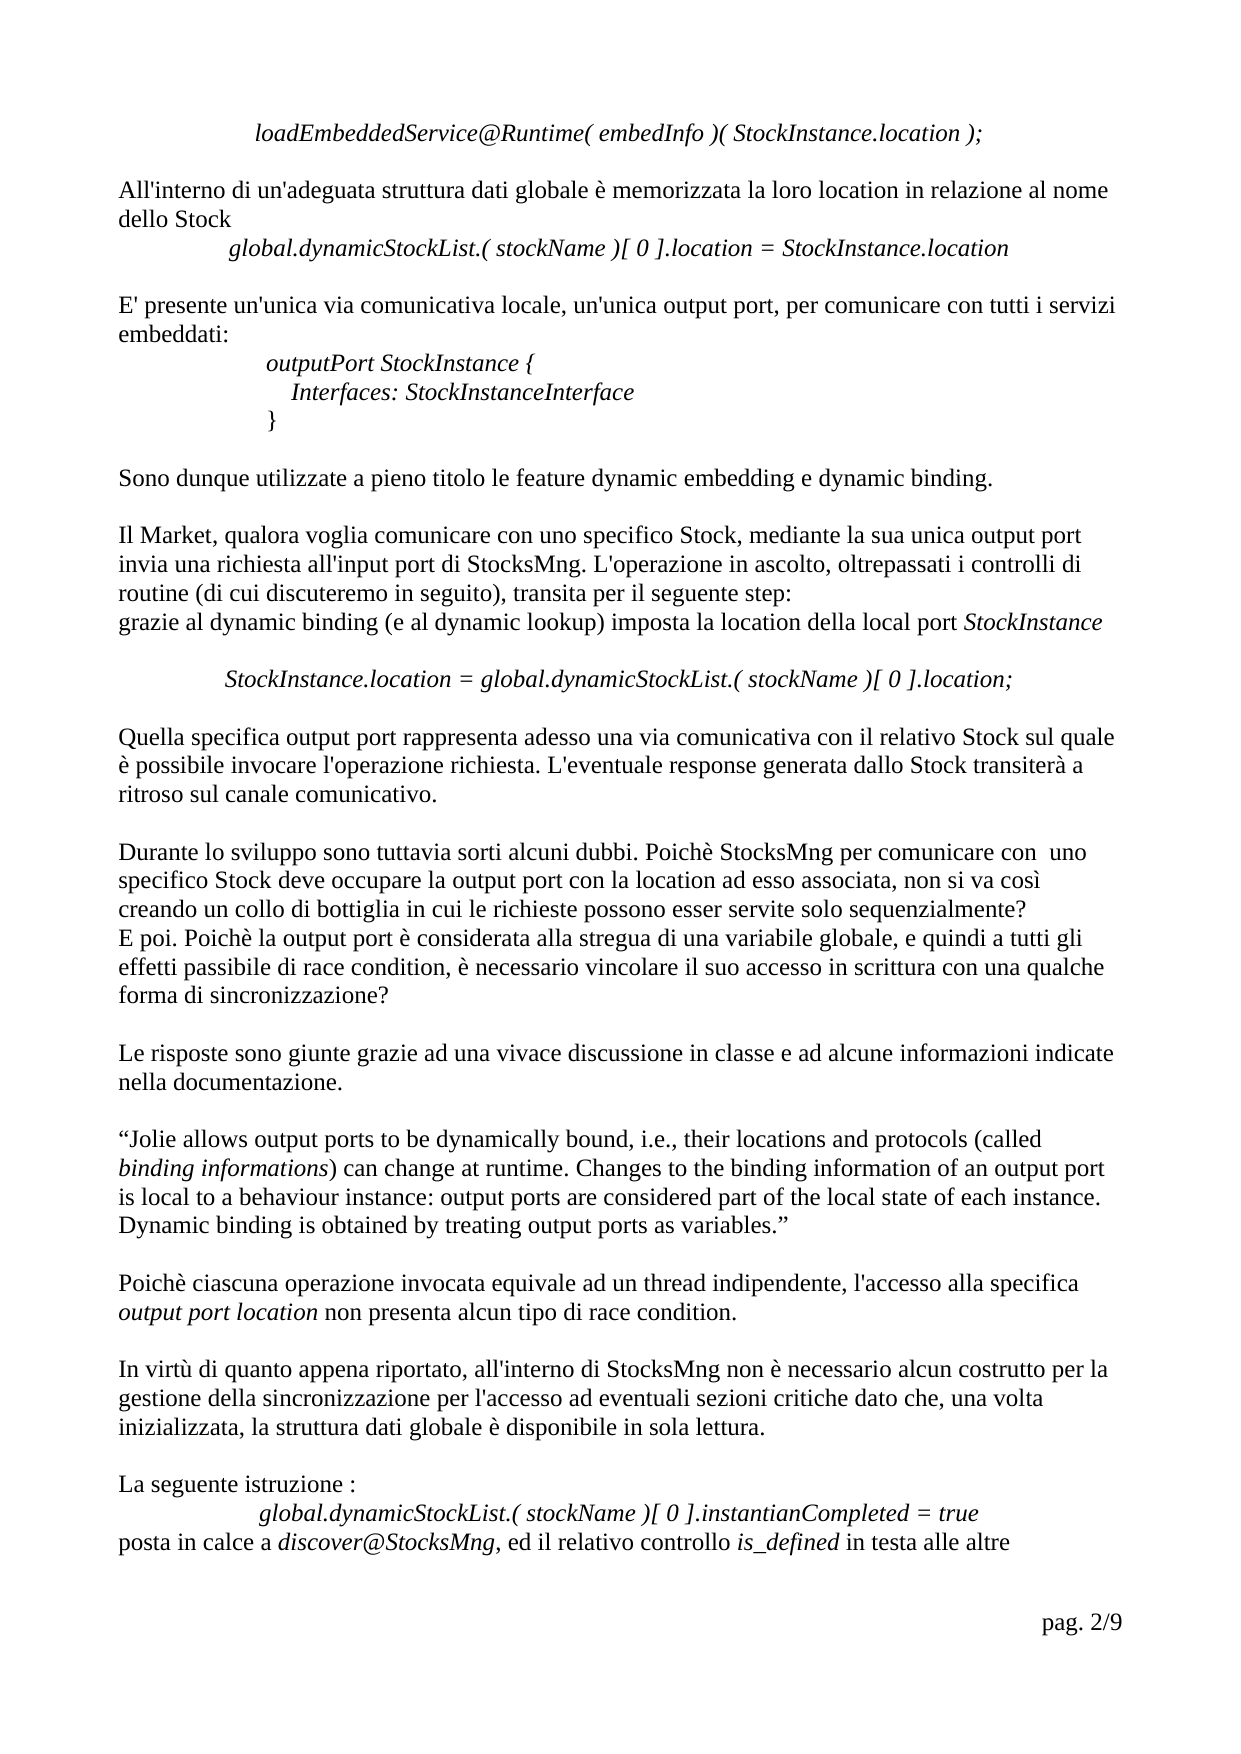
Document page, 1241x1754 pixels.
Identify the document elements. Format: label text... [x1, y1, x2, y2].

text outputPort StockInstance { [266, 348, 1122, 377]
text “Jolie allows output ports to be dynamically bound, i.e., their locations and protocols (called binding informations) can change at runtime. Changes to the binding information of an output port is local to a behaviour instance: output ports are considered part of the local state of each instance. Dynamic binding is obtained by treating output ports as variables.” [118, 1124, 1122, 1239]
text E poi. Poichè la output port è considerata alla stregua di una variabile globale, e quindi a tutti gli effetti passibile di race condition, è necessario vincolare il suo accesso in scrittura con una qualche forma di sincronizzazione? [118, 923, 1122, 1009]
text global.dynamicStockList.( stockName )[ 0 ].instantianCompleted = true [118, 1498, 1122, 1527]
text Durante lo sviluppo sono tuttavia sorti alcuni dubbi. Poichè StocksMng per comunicare con uno specifico Stock deve occupare la output port con la location ad esso associata, non si va così creando un collo di bottiglia in cui le richieste possono esser servite solo sequenzialmente? [118, 837, 1122, 923]
text Le risposte sono giunte grazie ad una vivace discussione in classe e ad alcune informazioni indicate nella documentazione. [118, 1038, 1122, 1096]
text Il Market, qualora voglia comunicare con uno specifico Stock, mediante la sua unica output port invia una richiesta all'input port di StocksMng. L'operazione in ascolto, oltrepassati i controlli di routine (di cui discuteremo in seguito), transita per il seguente step: [118, 521, 1122, 607]
text E' presente un'unica via comunicativa locale, un'unica output port, per comunicare con tutti i servizi embeddati: [118, 291, 1122, 348]
text global.dynamicStockList.( stockName )[ 0 ].location = StockInstance.location [118, 233, 1122, 262]
text Poichè ciascuna operazione invocata equivale ad un thread indipendente, l'accesso alla specifica output port location non presenta alcun tipo di race condition. [118, 1268, 1122, 1326]
text Interfaces: StockInstanceInterface [266, 377, 1122, 406]
text In virtù di quanto appena riportato, all'interno di StocksMng non è necessario alcun costrutto per la gestione della sincronizzazione per l'accesso ad eventuali sezioni critiche dato che, una volta inizializzata, la struttura dati globale è disponibile in sola lettura. [118, 1354, 1122, 1441]
text All'interno di un'adeguata struttura dati globale è memorizzata la loro location in relazione al nome dello Stock [118, 176, 1122, 233]
text loadEmbeddedService@Runtime( embedInfo )( StockInstance.location ); [118, 118, 1122, 147]
text Quella specifica output port rappresenta adesso una via comunicativa con il relativo Stock sul quale è possibile invocare l'operazione richiesta. L'eventuale response generata dallo Stock transiterà a ritroso sul canale comunicativo. [118, 722, 1122, 808]
text StockInstance.location = global.dynamicStockList.( stockName )[ 0 ].location; [118, 664, 1122, 693]
text posta in calce a discover@StocksMng, ed il relativo controllo is_defined in testa alle altre [118, 1527, 1122, 1556]
text Sono dunque utilizzate a pieno titolo le feature dynamic embedding e dynamic binding. [118, 463, 1122, 492]
text La seguente istruzione : [118, 1469, 1122, 1498]
text grazie al dynamic binding (e al dynamic lookup) imposta la location della local port StockInstance [118, 607, 1122, 636]
text } [266, 406, 1122, 434]
